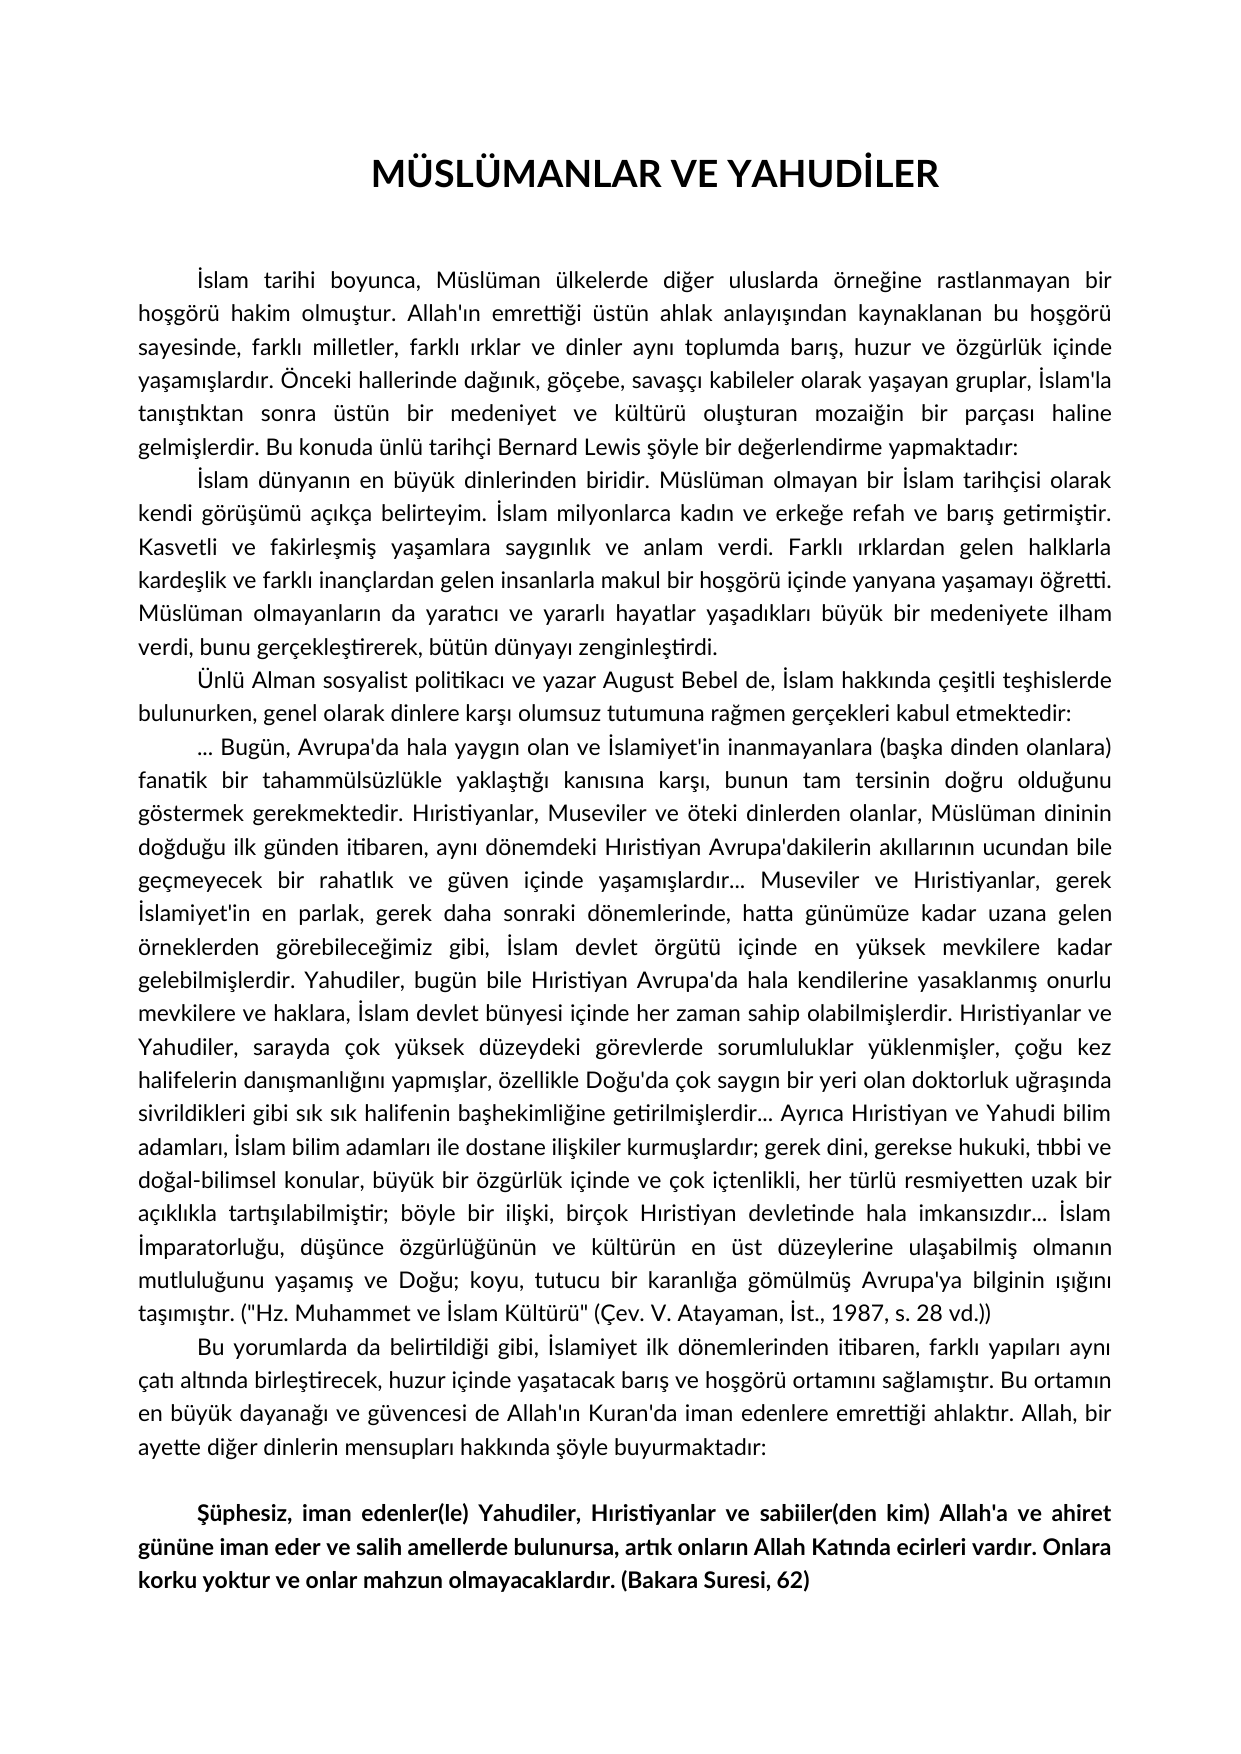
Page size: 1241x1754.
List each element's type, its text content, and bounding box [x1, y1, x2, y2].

text Ünlü Alman sosyalist politikacı ve yazar August Bebel de, İslam hakkında çeşitli teşhislerde bulunurken, genel olarak dinlere karşı olumsuz tutumuna rağmen gerçekleri kabul etmektedir: [138, 662, 1113, 728]
text ... Bugün, Avrupa'da hala yaygın olan ve İslamiyet'in inanmayanlara (başka dinden olanlara) fanatik bir tahammülsüzlükle yaklaştığı kanısına karşı, bunun tam tersinin doğru olduğunu göstermek gerekmektedir. Hıristiyanlar, Museviler ve öteki dinlerden olanlar, Müslüman dininin doğduğu ilk günden itibaren, aynı dönemdeki Hıristiyan Avrupa'dakilerin akıllarının ucundan bile geçmeyecek bir rahatlık ve güven içinde yaşamışlardır... Museviler ve Hıristiyanlar, gerek İslamiyet'in en parlak, gerek daha sonraki dönemlerinde, hatta günümüze kadar uzana gelen örneklerden görebileceğimiz gibi, İslam devlet örgütü içinde en yüksek mevkilere kadar gelebilmişlerdir. Yahudiler, bugün bile Hıristiyan Avrupa'da hala kendilerine yasaklanmış onurlu mevkilere ve haklara, İslam devlet bünyesi içinde her zaman sahip olabilmişlerdir. Hıristiyanlar ve Yahudiler, sarayda çok yüksek düzeydeki görevlerde sorumluluklar yüklenmişler, çoğu kez halifelerin danışmanlığını yapmışlar, özellikle Doğu'da çok saygın bir yeri olan doktorluk uğraşında sivrildikleri gibi sık sık halifenin başhekimliğine getirilmişlerdir... Ayrıca Hıristiyan ve Yahudi bilim adamları, İslam bilim adamları ile dostane ilişkiler kurmuşlardır; gerek dini, gerekse hukuki, tıbbi ve doğal-bilimsel konular, büyük bir özgürlük içinde ve çok içtenlikli, her türlü resmiyetten uzak bir açıklıkla tartışılabilmiştir; böyle bir ilişki, birçok Hıristiyan devletinde hala imkansızdır... İslam İmparatorluğu, düşünce özgürlüğünün ve kültürün en üst düzeylerine ulaşabilmiş olmanın mutluluğunu yaşamış ve Doğu; koyu, tutucu bir karanlığa gömülmüş Avrupa'ya bilginin ışığını taşımıştır. ("Hz. Muhammet ve İslam Kültürü" (Çev. V. Atayaman, İst., 1987, s. 28 vd.)) [138, 728, 1113, 1328]
text MÜSLÜMANLAR VE YAHUDİLER [138, 150, 1113, 195]
text İslam tarihi boyunca, Müslüman ülkelerde diğer uluslarda örneğine rastlanmayan bir hoşgörü hakim olmuştur. Allah'ın emrettiği üstün ahlak anlayışından kaynaklanan bu hoşgörü sayesinde, farklı milletler, farklı ırklar ve dinler aynı toplumda barış, huzur ve özgürlük içinde yaşamışlardır. Önceki hallerinde dağınık, göçebe, savaşçı kabileler olarak yaşayan gruplar, İslam'la tanıştıktan sonra üstün bir medeniyet ve kültürü oluşturan mozaiğin bir parçası haline gelmişlerdir. Bu konuda ünlü tarihçi Bernard Lewis şöyle bir değerlendirme yapmaktadır: [138, 262, 1113, 462]
text İslam dünyanın en büyük dinlerinden biridir. Müslüman olmayan bir İslam tarihçisi olarak kendi görüşümü açıkça belirteyim. İslam milyonlarca kadın ve erkeğe refah ve barış getirmiştir. Kasvetli ve fakirleşmiş yaşamlara saygınlık ve anlam verdi. Farklı ırklardan gelen halklarla kardeşlik ve farklı inançlardan gelen insanlarla makul bir hoşgörü içinde yanyana yaşamayı öğretti. Müslüman olmayanların da yaratıcı ve yararlı hayatlar yaşadıkları büyük bir medeniyete ilham verdi, bunu gerçekleştirerek, bütün dünyayı zenginleştirdi. [138, 462, 1113, 662]
text Bu yorumlarda da belirtildiği gibi, İslamiyet ilk dönemlerinden itibaren, farklı yapıları aynı çatı altında birleştirecek, huzur içinde yaşatacak barış ve hoşgörü ortamını sağlamıştır. Bu ortamın en büyük dayanağı ve güvencesi de Allah'ın Kuran'da iman edenlere emrettiği ahlaktır. Allah, bir ayette diğer dinlerin mensupları hakkında şöyle buyurmaktadır: [138, 1328, 1113, 1462]
text Şüphesiz, iman edenler(le) Yahudiler, Hıristiyanlar ve sabiiler(den kim) Allah'a ve ahiret gününe iman eder ve salih amellerde bulunursa, artık onların Allah Katında ecirleri vardır. Onlara korku yoktur ve onlar mahzun olmayacaklardır. (Bakara Suresi, 62) [138, 1495, 1113, 1595]
